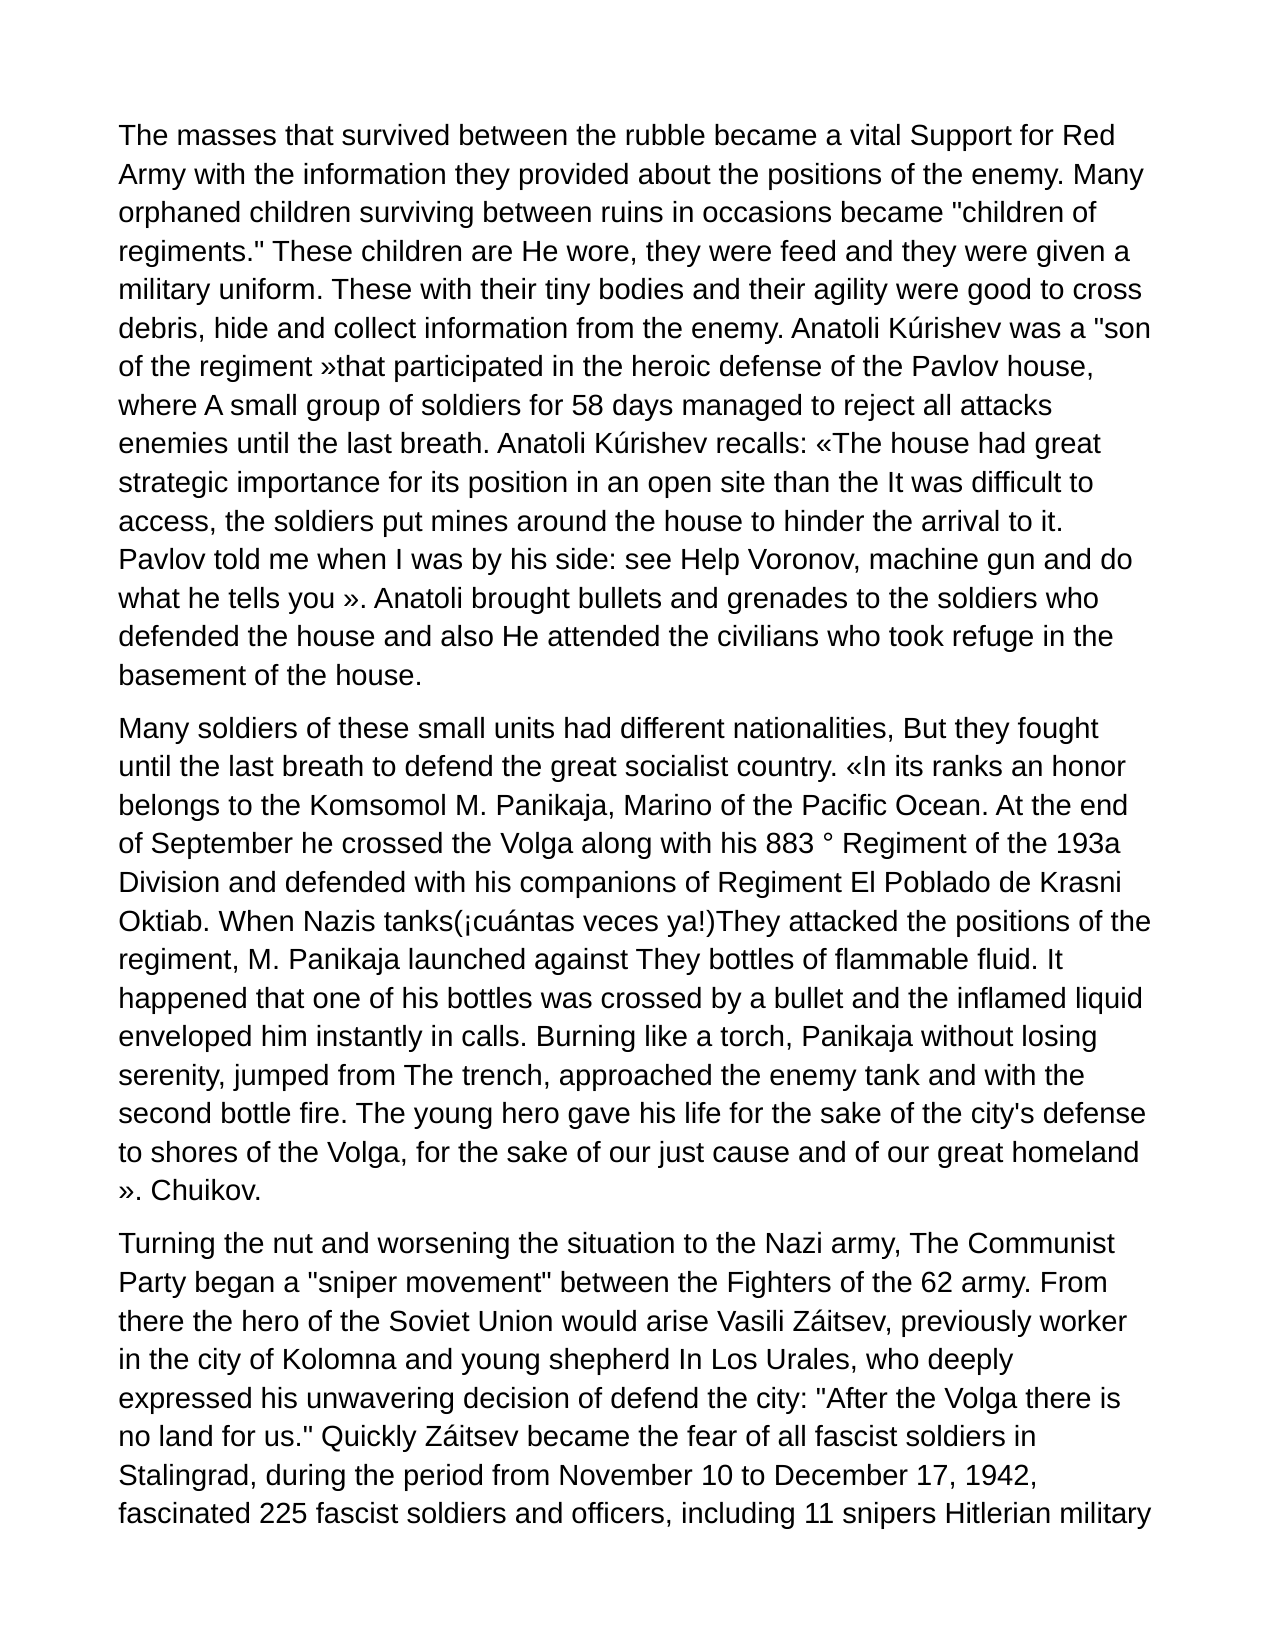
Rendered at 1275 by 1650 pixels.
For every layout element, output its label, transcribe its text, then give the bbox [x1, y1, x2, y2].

text Turning the nut and worsening the situation to the Nazi army, The Communist Party began a "sniper movement" between the Fighters of the 62 army. From there the hero of the Soviet Union would arise Vasili Záitsev, previously worker in the city of Kolomna and young shepherd In Los Urales, who deeply expressed his unwavering decision of defend the city: "After the Volga there is no land for us." Quickly Záitsev became the fear of all fascist soldiers in Stalingrad, during the period from November 10 to December 17, 1942, fascinated 225 fascist soldiers and officers, including 11 snipers Hitlerian military command transfer from the same Berlin to His best shooter - Commander König, head of the Berlin School of snipers—; Záitsev manages to unsubscribe to the best German fascist shooter in a duel that was registered in its military bookseller. 1 [118, 1226, 1157, 1530]
text The masses that survived between the rubble became a vital Support for Red Army with the information they provided about the positions of the enemy. Many orphaned children surviving between ruins in occasions became "children of regiments." These children are He wore, they were feed and they were given a military uniform. These with their tiny bodies and their agility were good to cross debris, hide and collect information from the enemy. Anatoli Kúrishev was a "son of the regiment »that participated in the heroic defense of the Pavlov house, where A small group of soldiers for 58 days managed to reject all attacks enemies until the last breath. Anatoli Kúrishev recalls: «The house had great strategic importance for its position in an open site than the It was difficult to access, the soldiers put mines around the house to hinder the arrival to it. Pavlov told me when I was by his side: see Help Voronov, machine gun and do what he tells you ». Anatoli brought bullets and grenades to the soldiers who defended the house and also He attended the civilians who took refuge in the basement of the house. [118, 118, 1157, 691]
text Many soldiers of these small units had different nationalities, But they fought until the last breath to defend the great socialist country. «In its ranks an honor belongs to the Komsomol M. Panikaja, Marino of the Pacific Ocean. At the end of September he crossed the Volga along with his 883 ° Regiment of the 193a Division and defended with his companions of Regiment El Poblado de Krasni Oktiab. When Nazis tanks(¡cuántas veces ya!)They attacked the positions of the regiment, M. Panikaja launched against They bottles of flammable fluid. It happened that one of his bottles was crossed by a bullet and the inflamed liquid enveloped him instantly in calls. Burning like a torch, Panikaja without losing serenity, jumped from The trench, approached the enemy tank and with the second bottle fire. The young hero gave his life for the sake of the city's defense to shores of the Volga, for the sake of our just cause and of our great homeland ». Chuikov. [118, 711, 1157, 1207]
